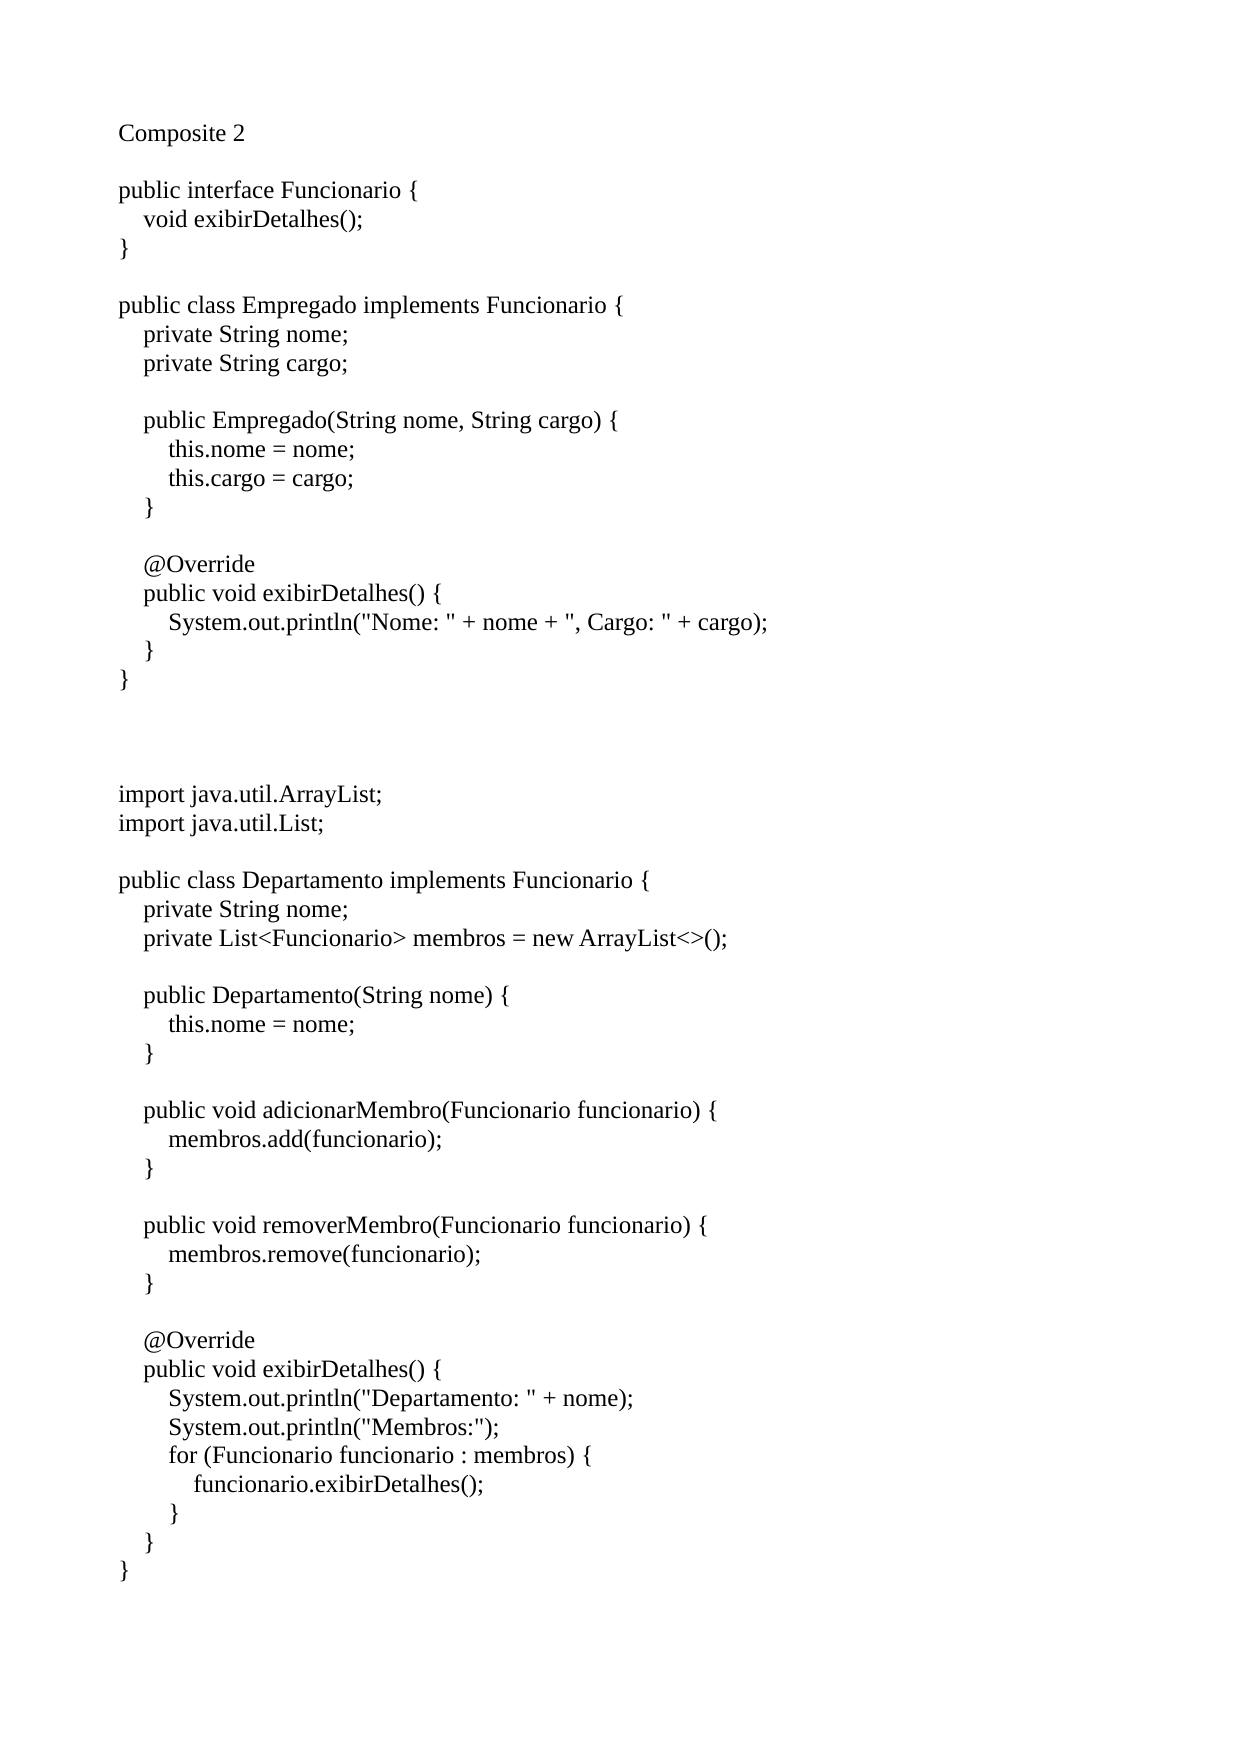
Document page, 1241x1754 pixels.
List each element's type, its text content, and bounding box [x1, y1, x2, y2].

text } [118, 1527, 1122, 1556]
text } [118, 1038, 1122, 1067]
text System.out.println("Nome: " + nome + ", Cargo: " + cargo); [118, 607, 1122, 636]
text membros.add(funcionario); [118, 1124, 1122, 1153]
text } [118, 233, 1122, 262]
text import java.util.ArrayList; [118, 779, 1122, 808]
text private String nome; [118, 319, 1122, 348]
text } [118, 636, 1122, 664]
text public void exibirDetalhes() { [118, 1354, 1122, 1383]
text public class Departamento implements Funcionario { [118, 866, 1122, 894]
text for (Funcionario funcionario : membros) { [118, 1441, 1122, 1469]
text } [118, 1498, 1122, 1527]
text import java.util.List; [118, 808, 1122, 837]
text public void exibirDetalhes() { [118, 578, 1122, 607]
text public class Empregado implements Funcionario { [118, 291, 1122, 319]
text public Empregado(String nome, String cargo) { [118, 406, 1122, 434]
text this.nome = nome; [118, 1009, 1122, 1038]
text public Departamento(String nome) { [118, 981, 1122, 1009]
text } [118, 1153, 1122, 1182]
text this.nome = nome; [118, 434, 1122, 463]
text public void adicionarMembro(Funcionario funcionario) { [118, 1096, 1122, 1124]
text membros.remove(funcionario); [118, 1239, 1122, 1268]
text } [118, 1556, 1122, 1584]
text System.out.println("Departamento: " + nome); [118, 1383, 1122, 1412]
text System.out.println("Membros:"); [118, 1412, 1122, 1441]
text Composite 2 [118, 118, 1122, 147]
text public interface Funcionario { [118, 176, 1122, 204]
text void exibirDetalhes(); [118, 204, 1122, 233]
text @Override [118, 549, 1122, 578]
text private String cargo; [118, 348, 1122, 377]
text @Override [118, 1326, 1122, 1354]
text this.cargo = cargo; [118, 463, 1122, 492]
text } [118, 664, 1122, 693]
text private String nome; [118, 894, 1122, 923]
text funcionario.exibirDetalhes(); [118, 1469, 1122, 1498]
text public void removerMembro(Funcionario funcionario) { [118, 1211, 1122, 1239]
text } [118, 492, 1122, 521]
text private List<Funcionario> membros = new ArrayList<>(); [118, 923, 1122, 952]
text } [118, 1268, 1122, 1297]
